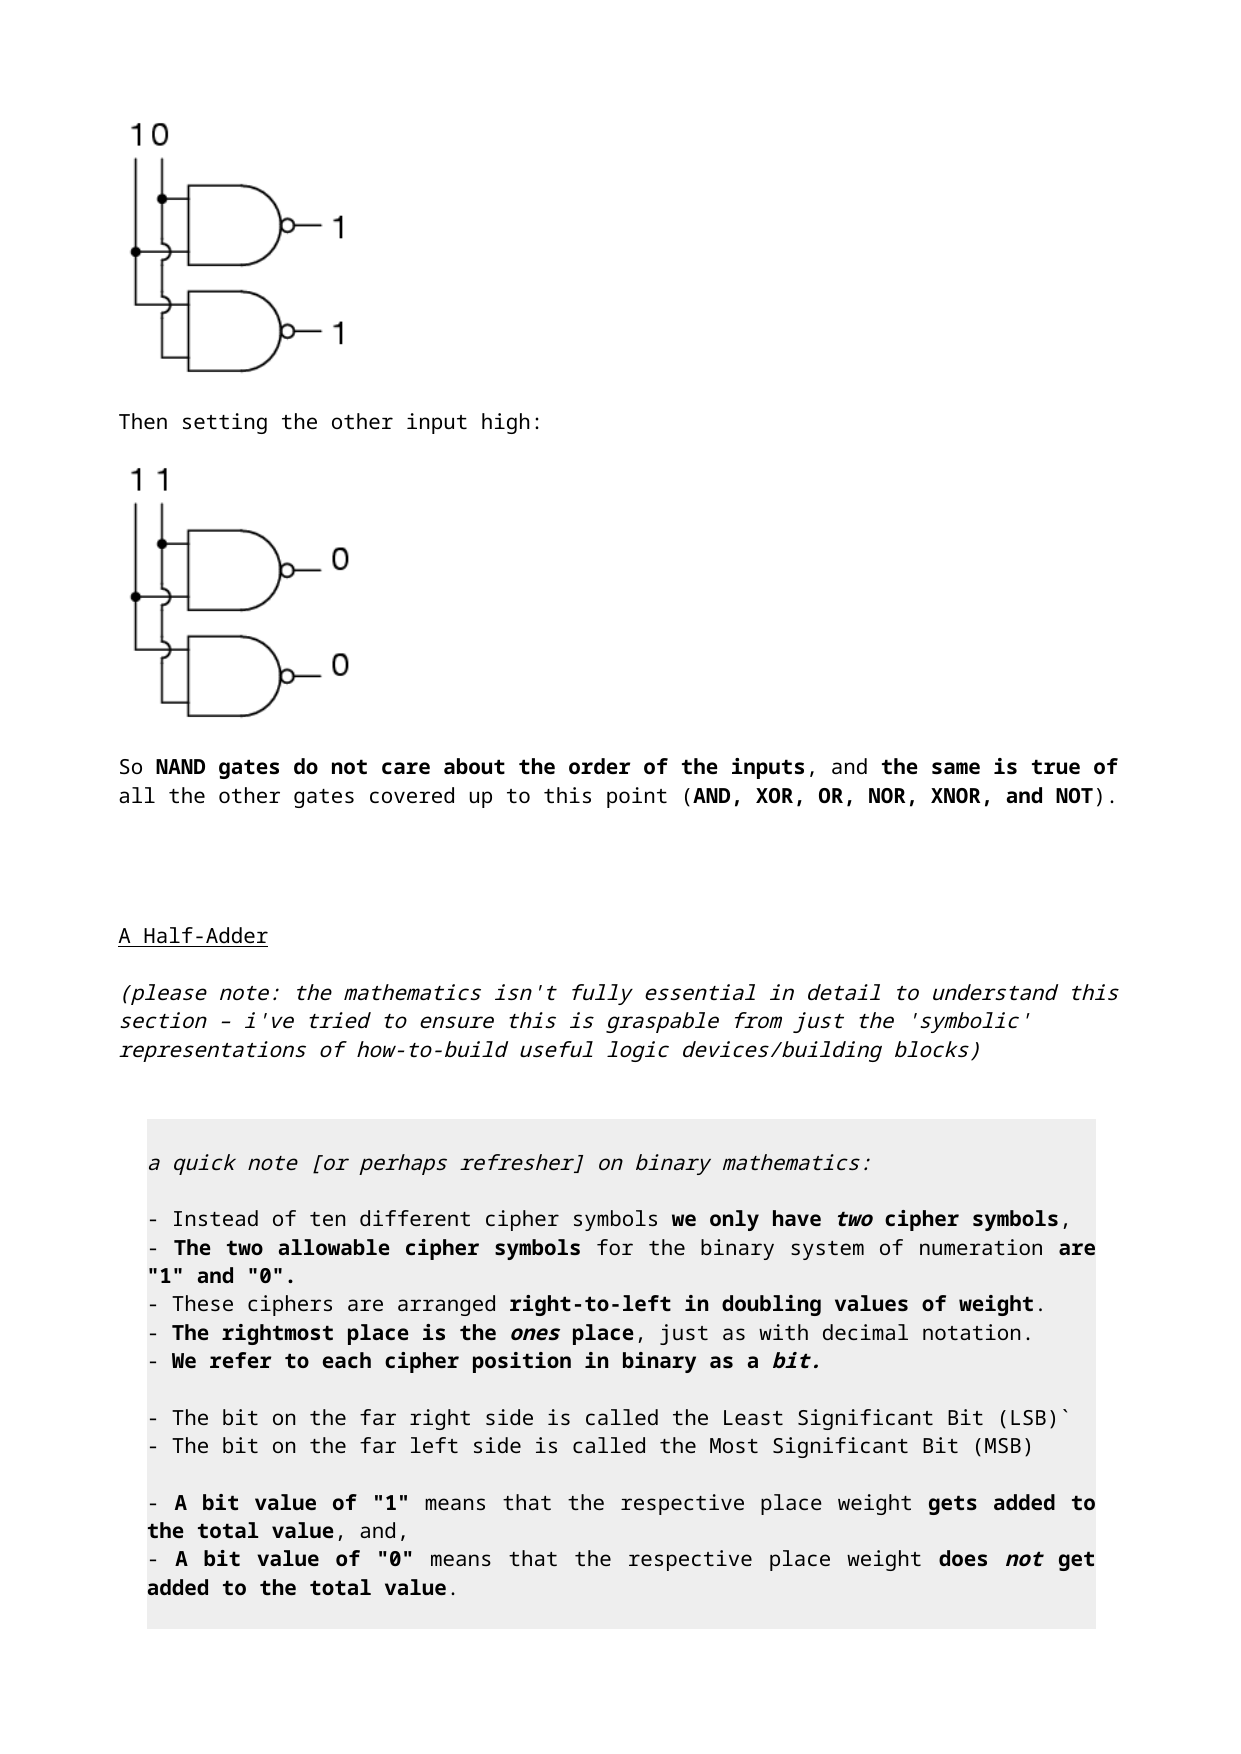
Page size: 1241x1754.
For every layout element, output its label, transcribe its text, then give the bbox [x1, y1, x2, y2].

text - The bit on the far left side is called the Most Significant Bit (MSB) [147, 1431, 1096, 1460]
text a quick note [or perhaps refresher] on binary mathematics: [147, 1148, 1096, 1176]
text - Instead of ten different cipher symbols we only have two cipher symbols, [147, 1204, 1096, 1233]
text - The bit on the far right side is called the Least Significant Bit (LSB)` [147, 1403, 1096, 1431]
text - We refer to each cipher position in binary as a bit. [147, 1346, 1096, 1375]
text - The two allowable cipher symbols for the binary system of numeration are "1" and "0". [147, 1233, 1096, 1289]
text Then setting the other input high: [118, 407, 1122, 436]
text - A bit value of "0" means that the respective place weight does not get added to the total value. [147, 1544, 1096, 1601]
text (please note: the mathematics isn't fully essential in detail to understand this section – i've tried to ensure this is graspable from just the 'symbolic' representations of how-to-build useful logic devices/building blocks) [118, 978, 1122, 1063]
text - The rightmost place is the ones place, just as with decimal notation. [147, 1318, 1096, 1346]
text - A bit value of "1" means that the respective place weight gets added to the total value, and, [147, 1488, 1096, 1544]
text A Half-Adder [118, 921, 1122, 950]
text So NAND gates do not care about the order of the inputs, and the same is true of all the other gates covered up to this point (AND, XOR, OR, NOR, XNOR, and NOT). [118, 752, 1122, 809]
text - These ciphers are arranged right-to-left in doubling values of weight. [147, 1289, 1096, 1318]
